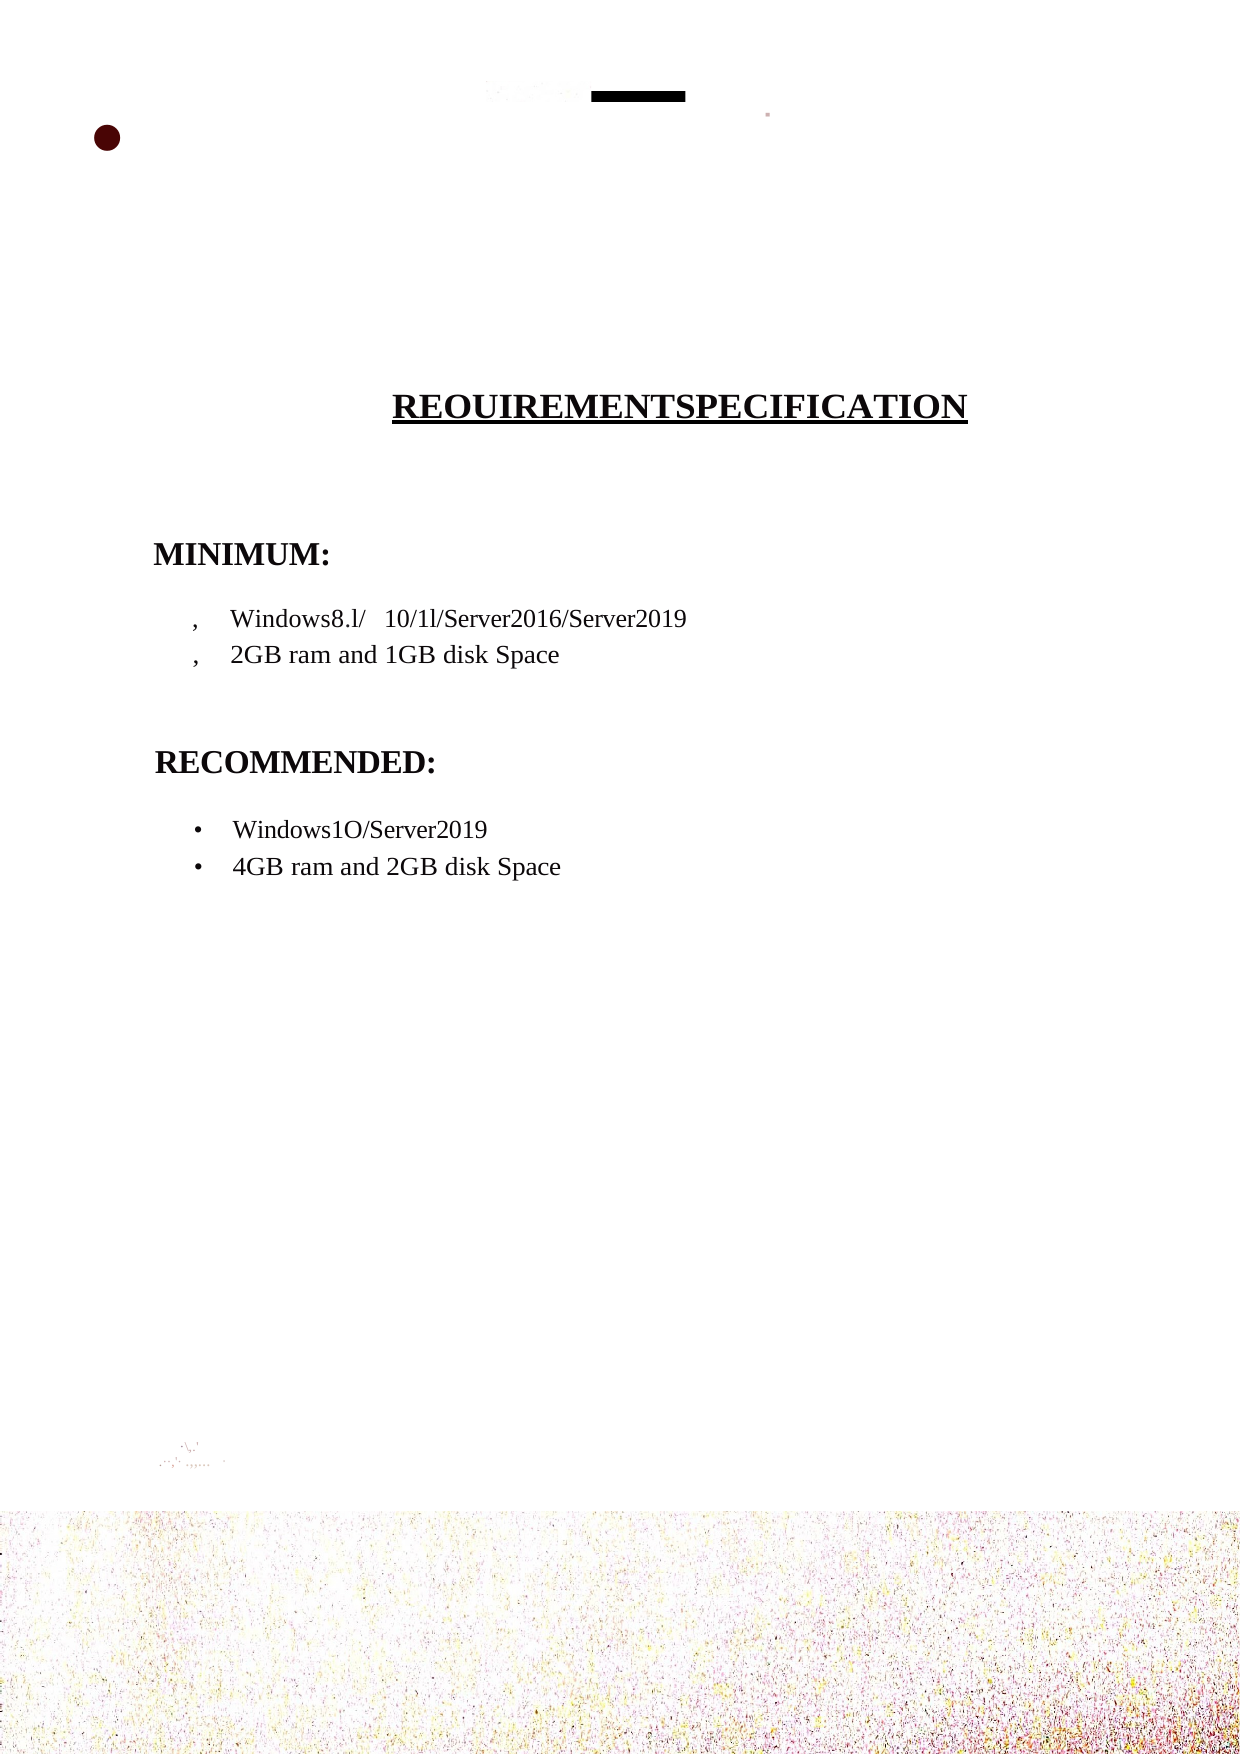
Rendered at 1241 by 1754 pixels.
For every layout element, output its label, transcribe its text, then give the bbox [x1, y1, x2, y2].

subtitle MINIMUM: [153, 534, 1240, 573]
list 4GB ram and 2GB disk Space [194, 851, 1240, 881]
text .··,'· .,,... ' [54, 1453, 330, 1470]
list · [88, 0, 1240, 127]
subtitle RECOMMENDED: [154, 742, 1240, 781]
text , Windows8.l/ 10/1l/Server2016/Server2019 [192, 603, 1240, 633]
text , 2GB ram and 1GB disk Space [192, 639, 1240, 669]
picture [0, 1511, 1240, 1754]
text ·\,.' [54, 1441, 323, 1453]
list Windows1O/Server2019 [193, 814, 1240, 844]
text REOUIREMENTSPECIFICATION [392, 385, 1240, 426]
picture [485, 81, 686, 102]
